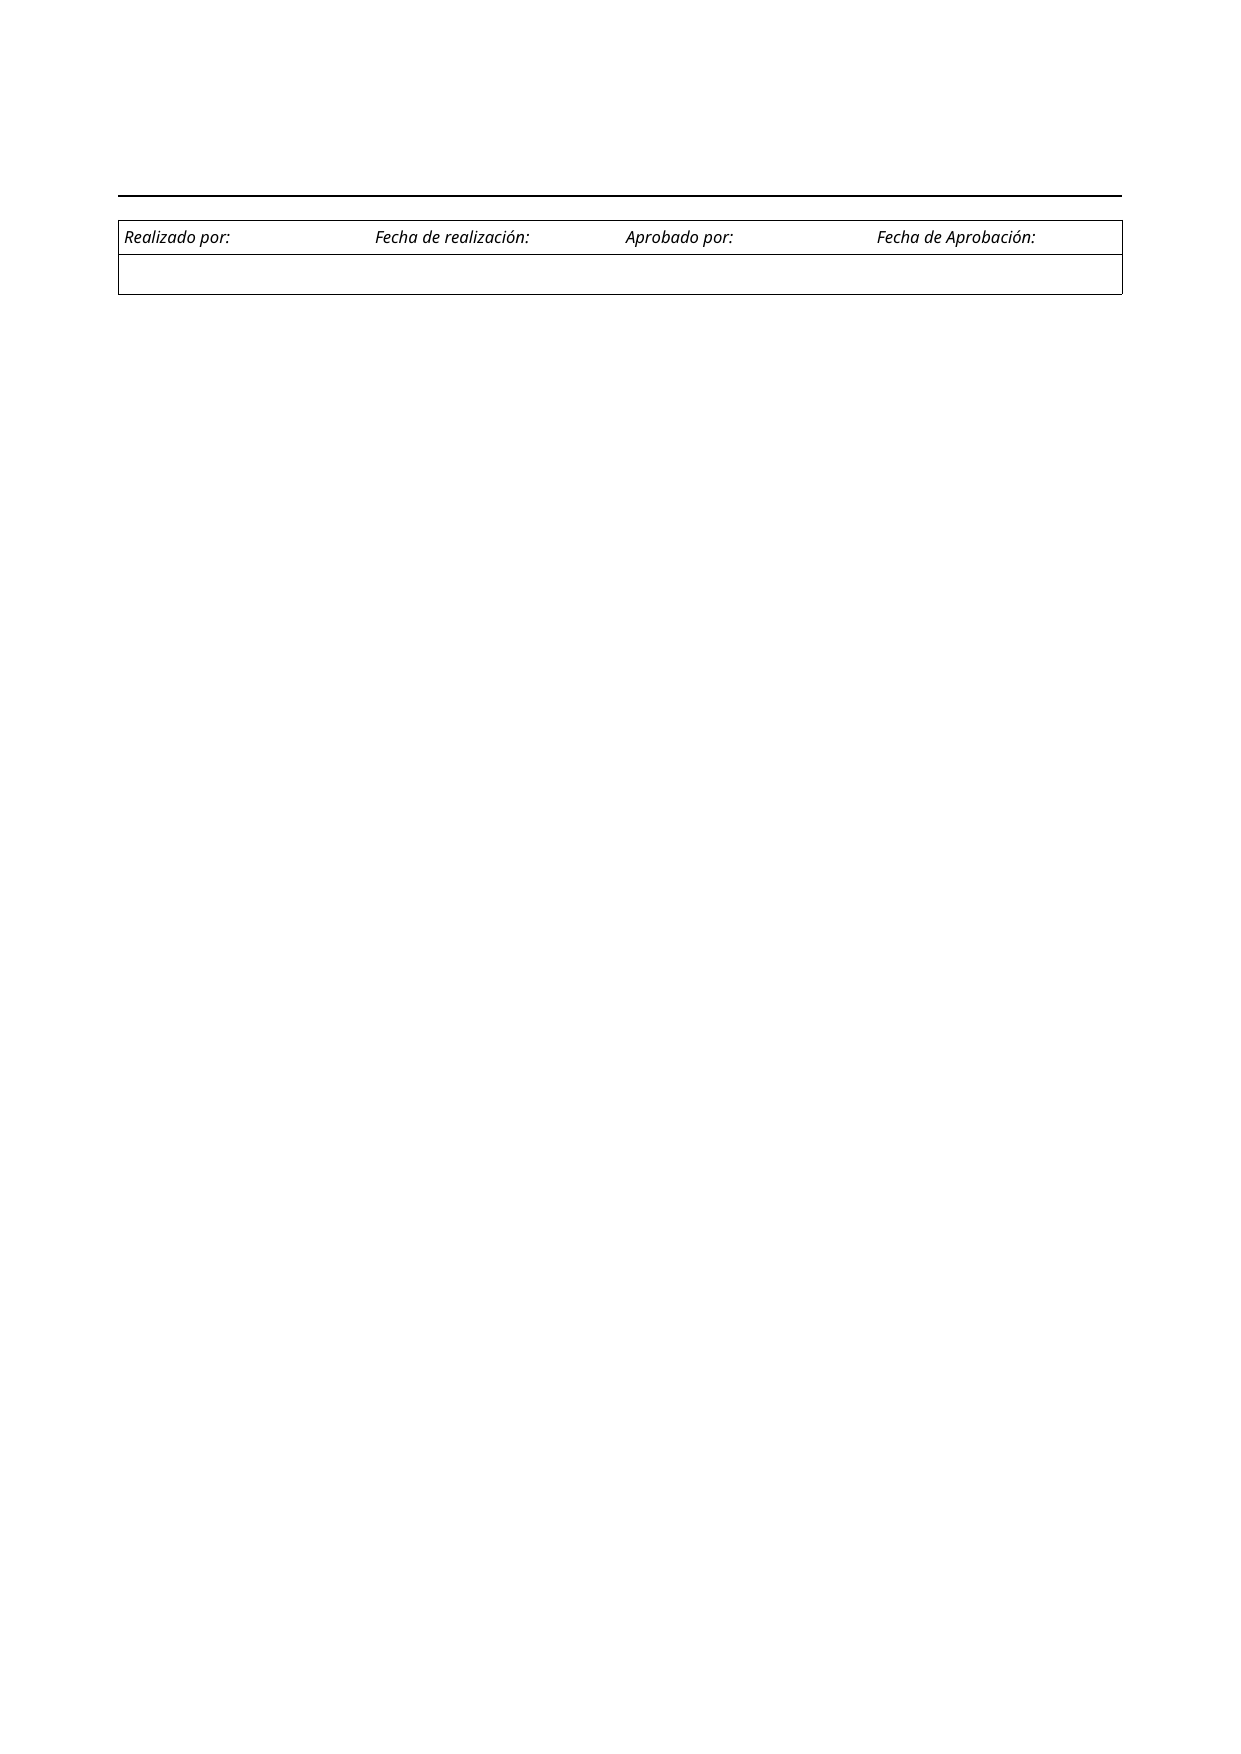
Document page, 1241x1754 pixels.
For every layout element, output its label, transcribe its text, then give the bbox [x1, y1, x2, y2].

table_header Fecha de realización: [369, 221, 620, 254]
table_cell [369, 255, 620, 294]
table_header Realizado por: [119, 221, 369, 254]
table_cell [119, 255, 369, 294]
table_header Aprobado por: [620, 221, 871, 254]
table_cell [871, 255, 1122, 294]
table_header Fecha de Aprobación: [871, 221, 1122, 254]
table_cell [620, 255, 871, 294]
